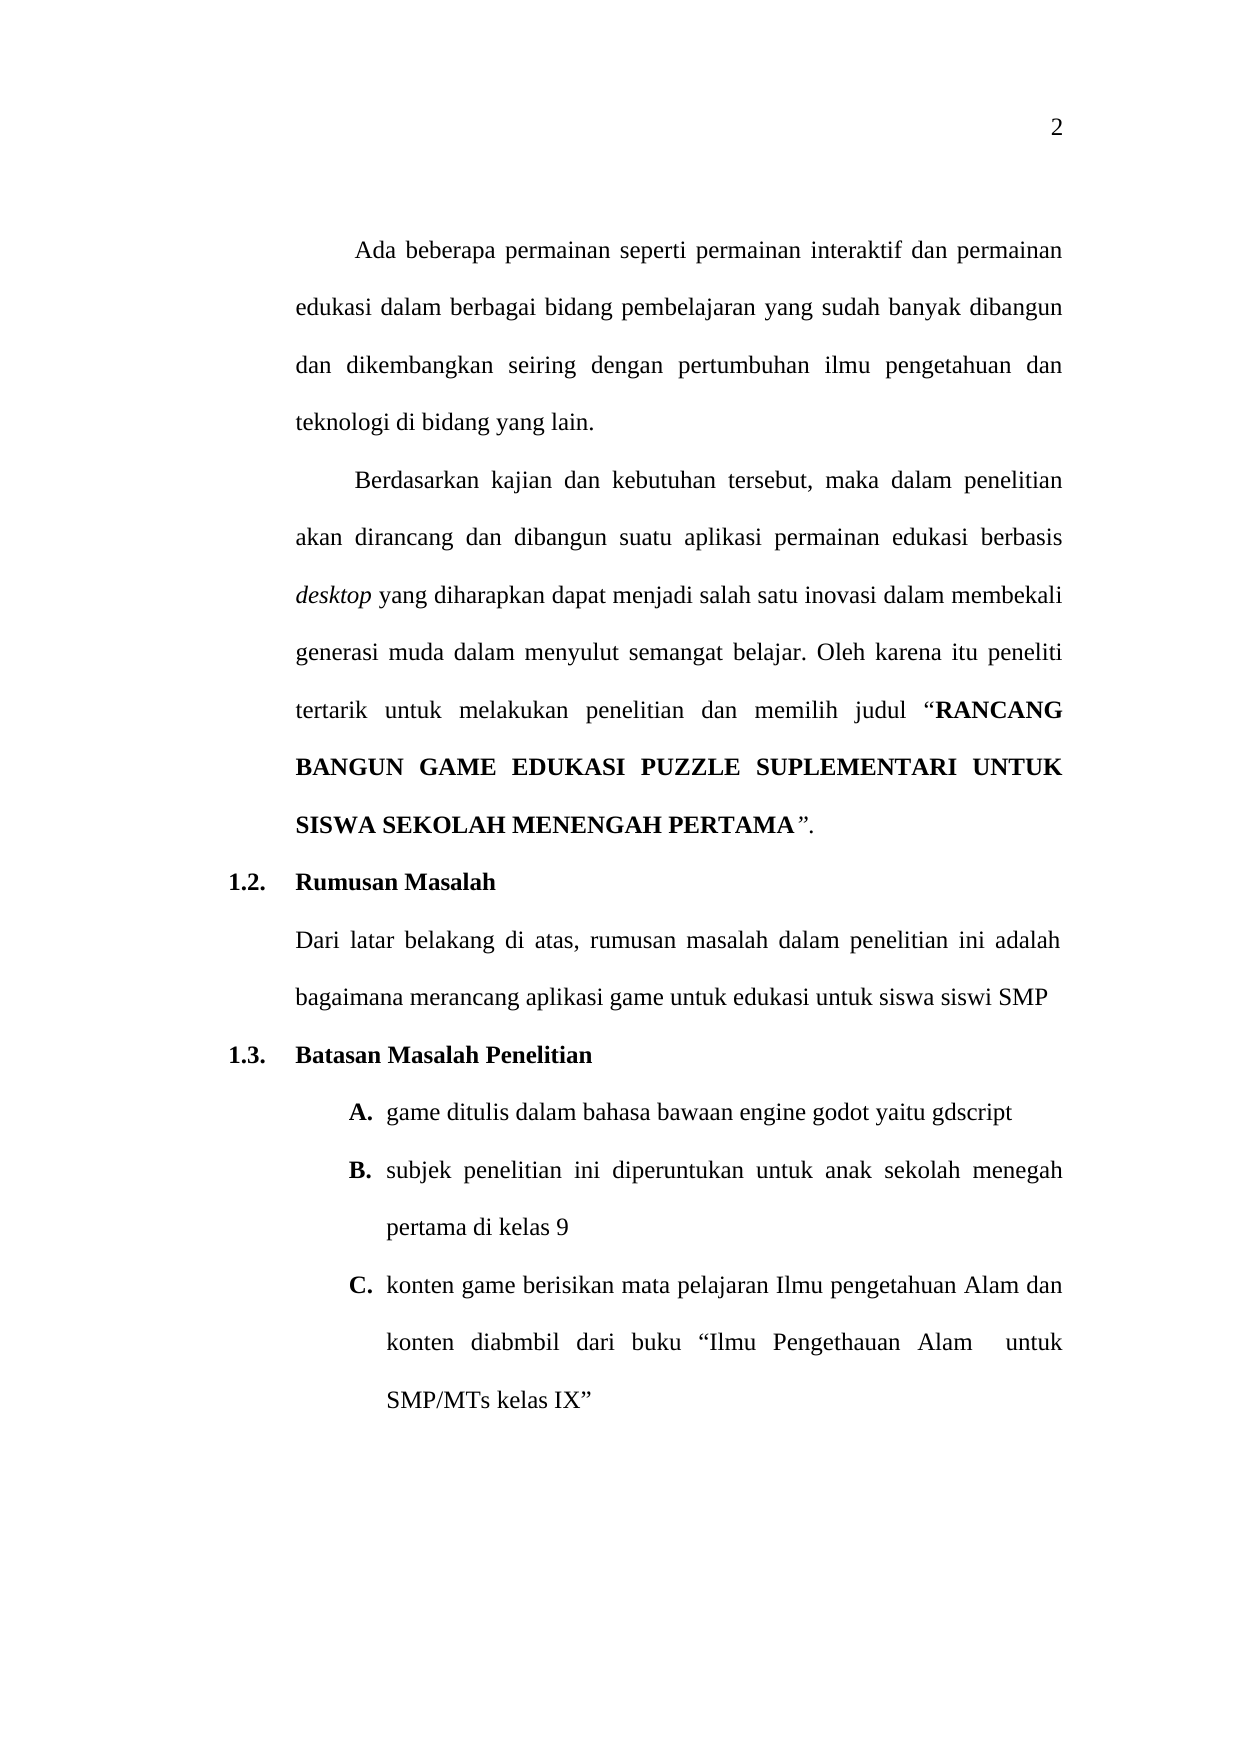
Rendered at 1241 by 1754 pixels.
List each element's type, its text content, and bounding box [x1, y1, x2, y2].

text Ada beberapa permainan seperti permainan interaktif dan permainan edukasi dalam berbagai bidang pembelajaran yang sudah banyak dibangun dan dikembangkan seiring dengan pertumbuhan ilmu pengetahuan dan teknologi di bidang yang lain. [295, 235, 1063, 436]
list Rumusan Masalah [266, 867, 1062, 896]
list Dari latar belakang di atas, rumusan masalah dalam penelitian ini adalah bagaimana merancang aplikasi game untuk edukasi untuk siswa siswi SMP [266, 925, 1062, 1011]
list Batasan Masalah Penelitian [266, 1040, 1062, 1068]
list subjek penelitian ini diperuntukan untuk anak sekolah menegah pertama di kelas 9 [349, 1155, 1063, 1241]
list konten game berisikan mata pelajaran Ilmu pengetahuan Alam dan konten diabmbil dari buku “Ilmu Pengethauan Alam untuk SMP/MTs kelas IX” [349, 1270, 1063, 1413]
text Berdasarkan kajian dan kebutuhan tersebut, maka dalam penelitian akan dirancang dan dibangun suatu aplikasi permainan edukasi berbasis desktop yang diharapkan dapat menjadi salah satu inovasi dalam membekali generasi muda dalam menyulut semangat belajar. Oleh karena itu peneliti tertarik untuk melakukan penelitian dan memilih judul “RANCANG BANGUN GAME EDUKASI PUZZLE SUPLEMENTARI UNTUK SISWA SEKOLAH MENENGAH PERTAMA”. [295, 465, 1063, 838]
list game ditulis dalam bahasa bawaan engine godot yaitu gdscript [349, 1097, 1063, 1126]
